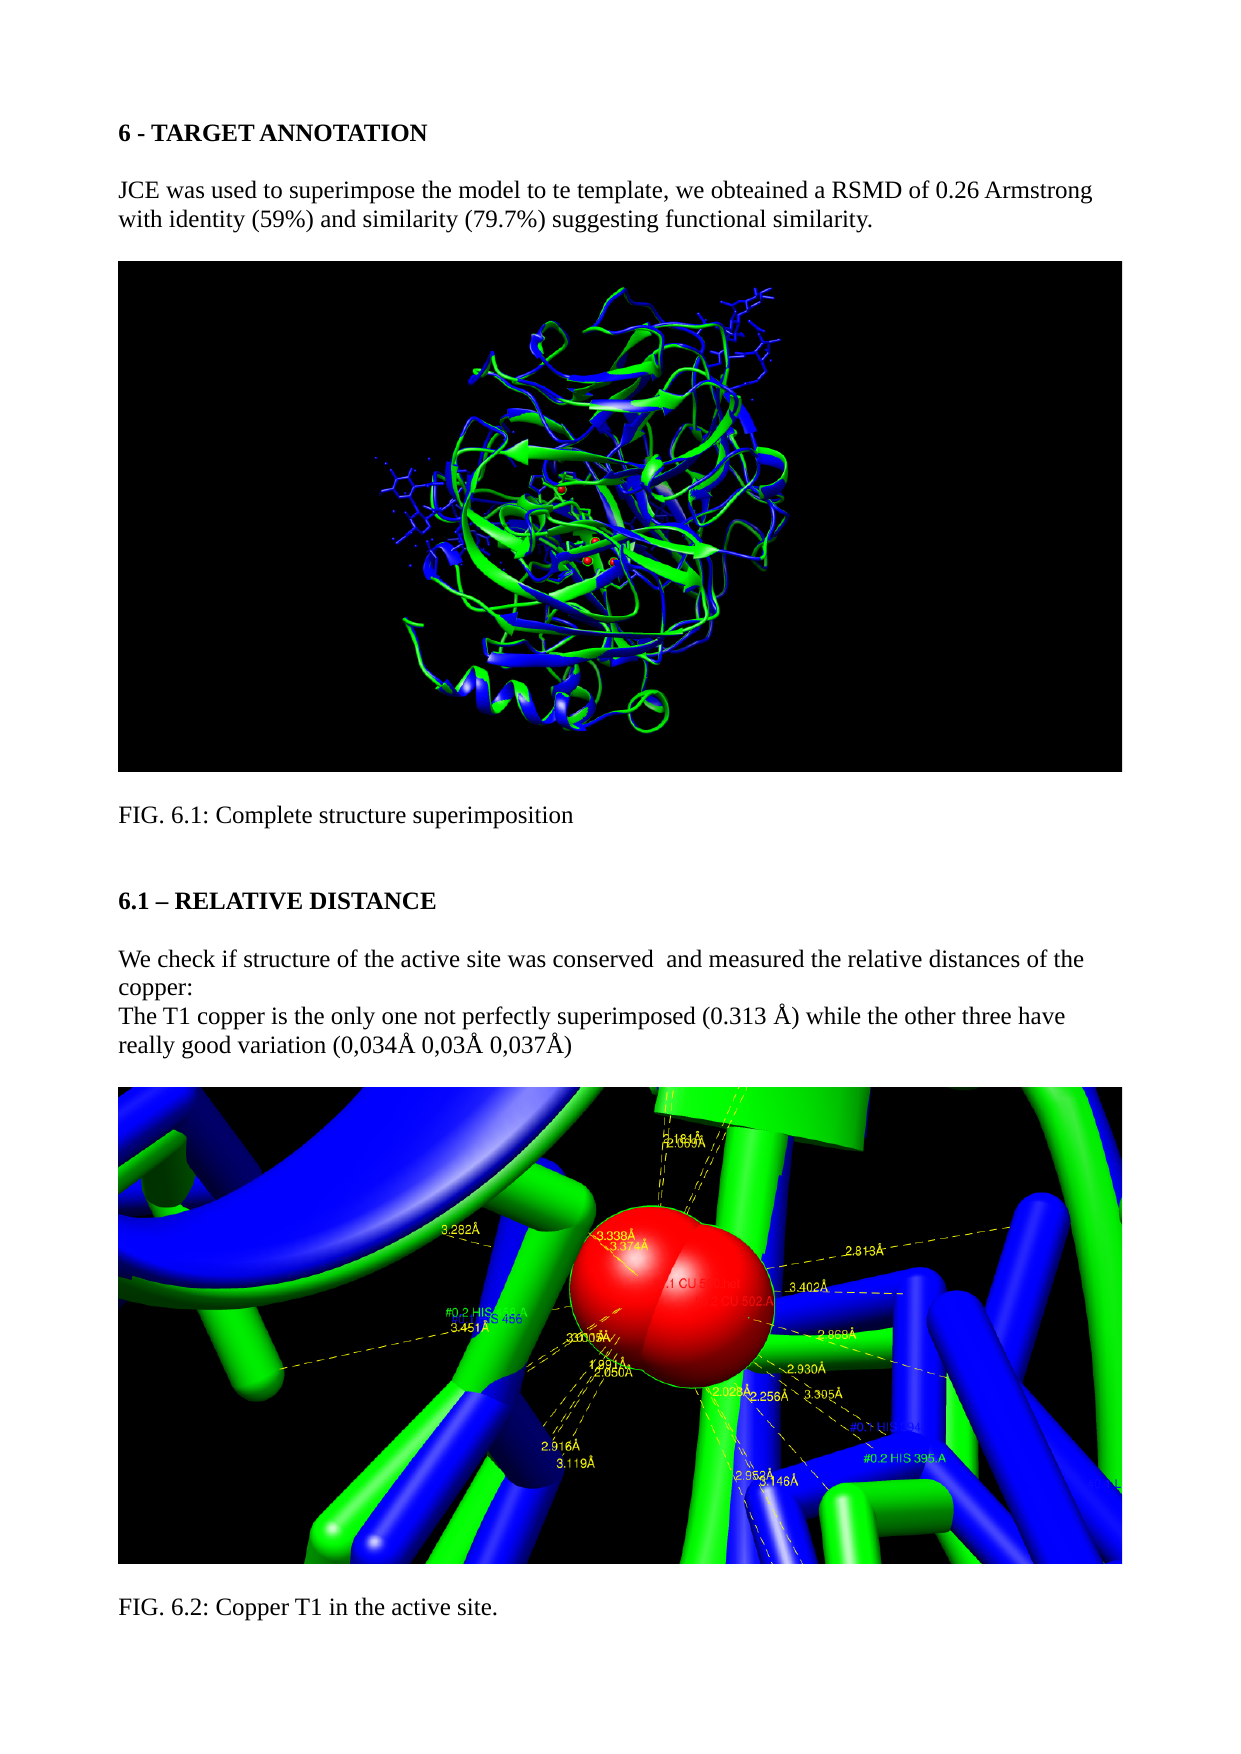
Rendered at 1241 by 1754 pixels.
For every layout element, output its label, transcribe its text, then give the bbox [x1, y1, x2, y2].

text FIG. 6.2: Copper T1 in the active site. [118, 1592, 1122, 1621]
text 6.1 – RELATIVE DISTANCE [118, 886, 1122, 915]
text FIG. 6.1: Complete structure superimposition [118, 800, 1122, 829]
picture [118, 1087, 1123, 1564]
text The T1 copper is the only one not perfectly superimposed (0.313 Å) while the other three have really good variation (0,034Å 0,03Å 0,037Å) [118, 1001, 1122, 1059]
picture [118, 261, 1123, 772]
text 6 - TARGET ANNOTATION [118, 118, 1122, 147]
text JCE was used to superimpose the model to te template, we obteained a RSMD of 0.26 Armstrong with identity (59%) and similarity (79.7%) suggesting functional similarity. [118, 176, 1122, 233]
text We check if structure of the active site was conserved and measured the relative distances of the copper: [118, 944, 1122, 1001]
